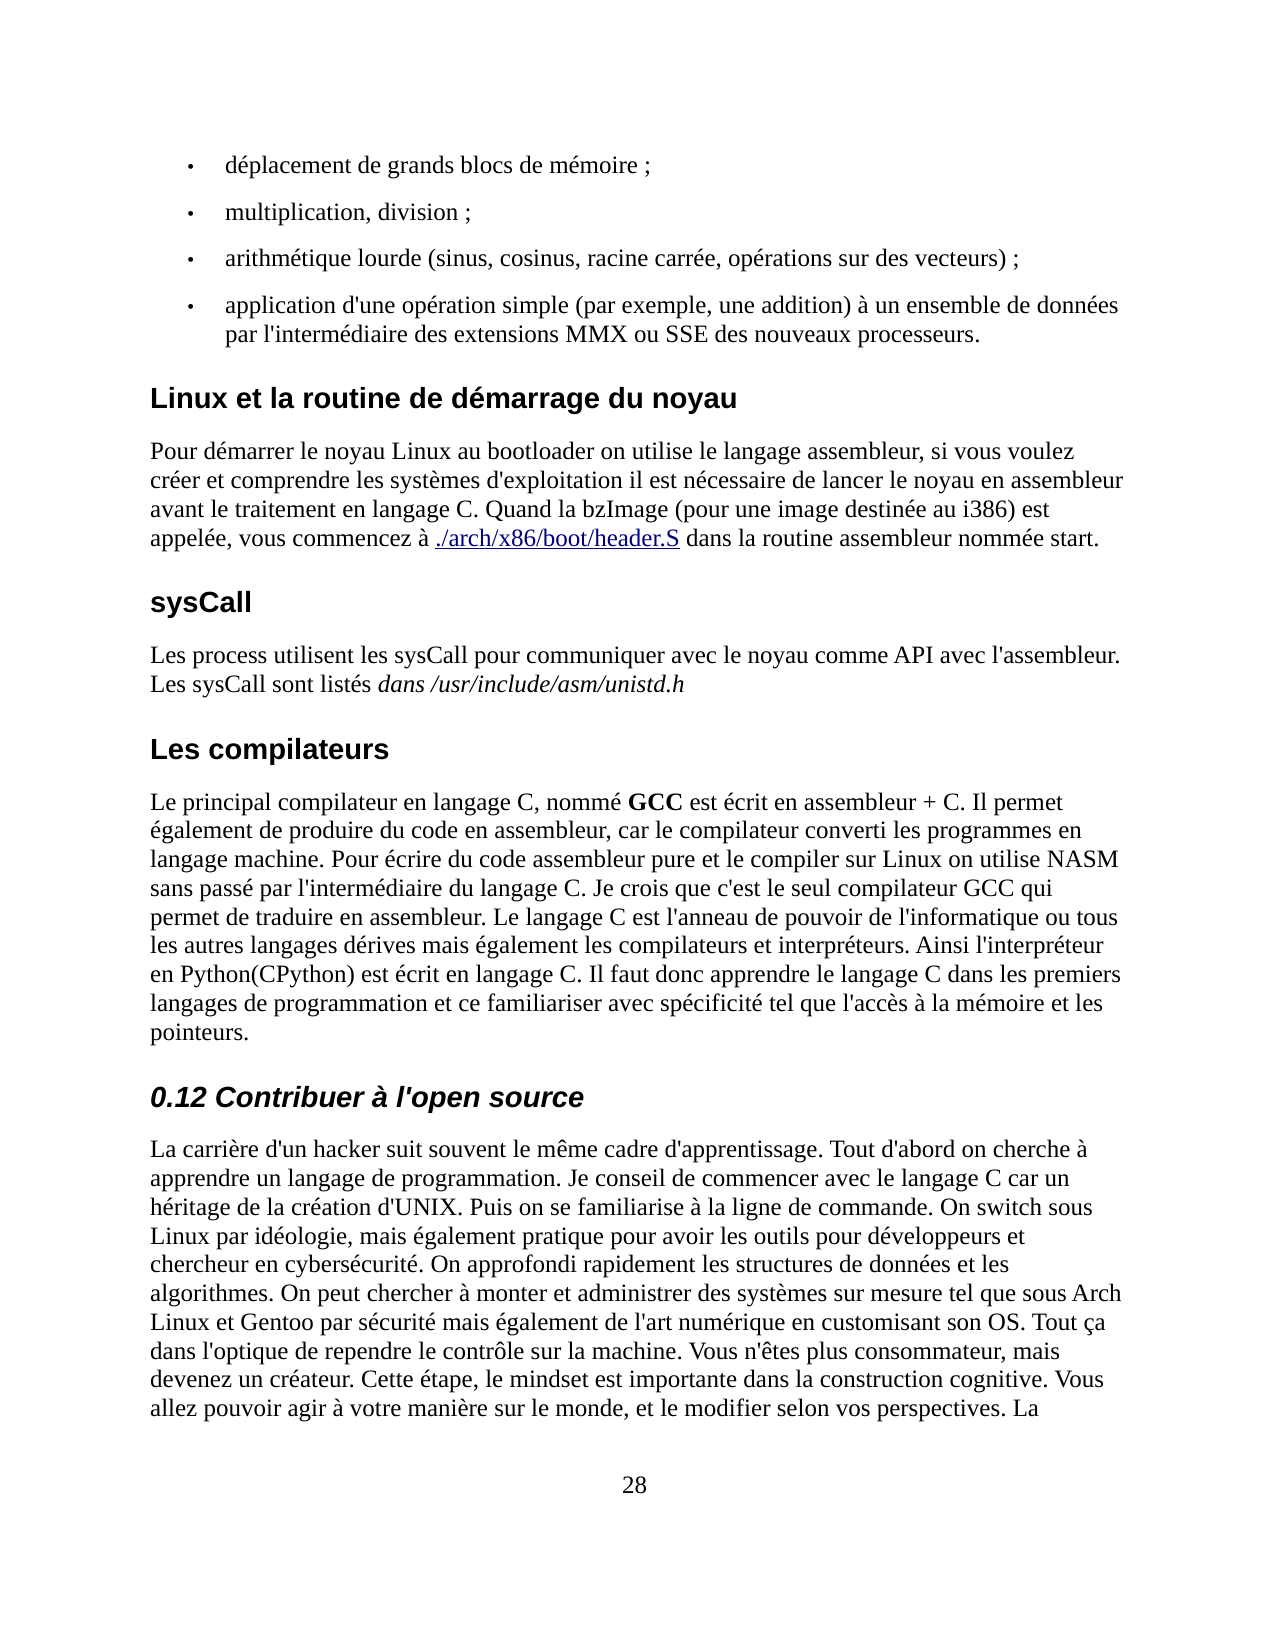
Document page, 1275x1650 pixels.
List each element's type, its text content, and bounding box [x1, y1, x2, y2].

subtitle 0.12 Contribuer à l'open source [150, 1079, 1125, 1113]
text Pour démarrer le noyau Linux au bootloader on utilise le langage assembleur, si vous voulez créer et comprendre les systèmes d'exploitation il est nécessaire de lancer le noyau en assembleur avant le traitement en langage C. Quand la bzImage (pour une image destinée au i386) est appelée, vous commencez à ./arch/x86/boot/header.S dans la routine assembleur nommée start. [150, 436, 1125, 551]
text Les process utilisent les sysCall pour communiquer avec le noyau comme API avec l'assembleur. Les sysCall sont listés dans /usr/include/asm/unistd.h [150, 640, 1125, 698]
subtitle Les compilateurs [150, 732, 1125, 765]
text Le principal compilateur en langage C, nommé GCC est écrit en assembleur + C. Il permet également de produire du code en assembleur, car le compilateur converti les programmes en langage machine. Pour écrire du code assembleur pure et le compiler sur Linux on utilise NASM sans passé par l'intermédiaire du langage C. Je crois que c'est le seul compilateur GCC qui permet de traduire en assembleur. Le langage C est l'anneau de pouvoir de l'informatique ou tous les autres langages dérives mais également les compilateurs et interpréteurs. Ainsi l'interpréteur en Python(CPython) est écrit en langage C. Il faut donc apprendre le langage C dans les premiers langages de programmation et ce familiariser avec spécificité tel que l'accès à la mémoire et les pointeurs. [150, 787, 1125, 1046]
list multiplication, division ; [187, 197, 1125, 225]
subtitle Linux et la routine de démarrage du noyau [150, 381, 1125, 415]
list déplacement de grands blocs de mémoire ; [187, 150, 1125, 179]
text La carrière d'un hacker suit souvent le même cadre d'apprentissage. Tout d'abord on cherche à apprendre un langage de programmation. Je conseil de commencer avec le langage C car un héritage de la création d'UNIX. Puis on se familiarise à la ligne de commande. On switch sous Linux par idéologie, mais également pratique pour avoir les outils pour développeurs et chercheur en cybersécurité. On approfondi rapidement les structures de données et les algorithmes. On peut chercher à monter et administrer des systèmes sur mesure tel que sous Arch Linux et Gentoo par sécurité mais également de l'art numérique en customisant son OS. Tout ça dans l'optique de rependre le contrôle sur la machine. Vous n'êtes plus consommateur, mais devenez un créateur. Cette étape, le mindset est importante dans la construction cognitive. Vous allez pouvoir agir à votre manière sur le monde, et le modifier selon vos perspectives. La [150, 1134, 1125, 1422]
list application d'une opération simple (par exemple, une addition) à un ensemble de données par l'intermédiaire des extensions MMX ou SSE des nouveaux processeurs. [187, 290, 1125, 347]
list arithmétique lourde (sinus, cosinus, racine carrée, opérations sur des vecteurs) ; [187, 243, 1125, 272]
subtitle sysCall [150, 585, 1125, 619]
